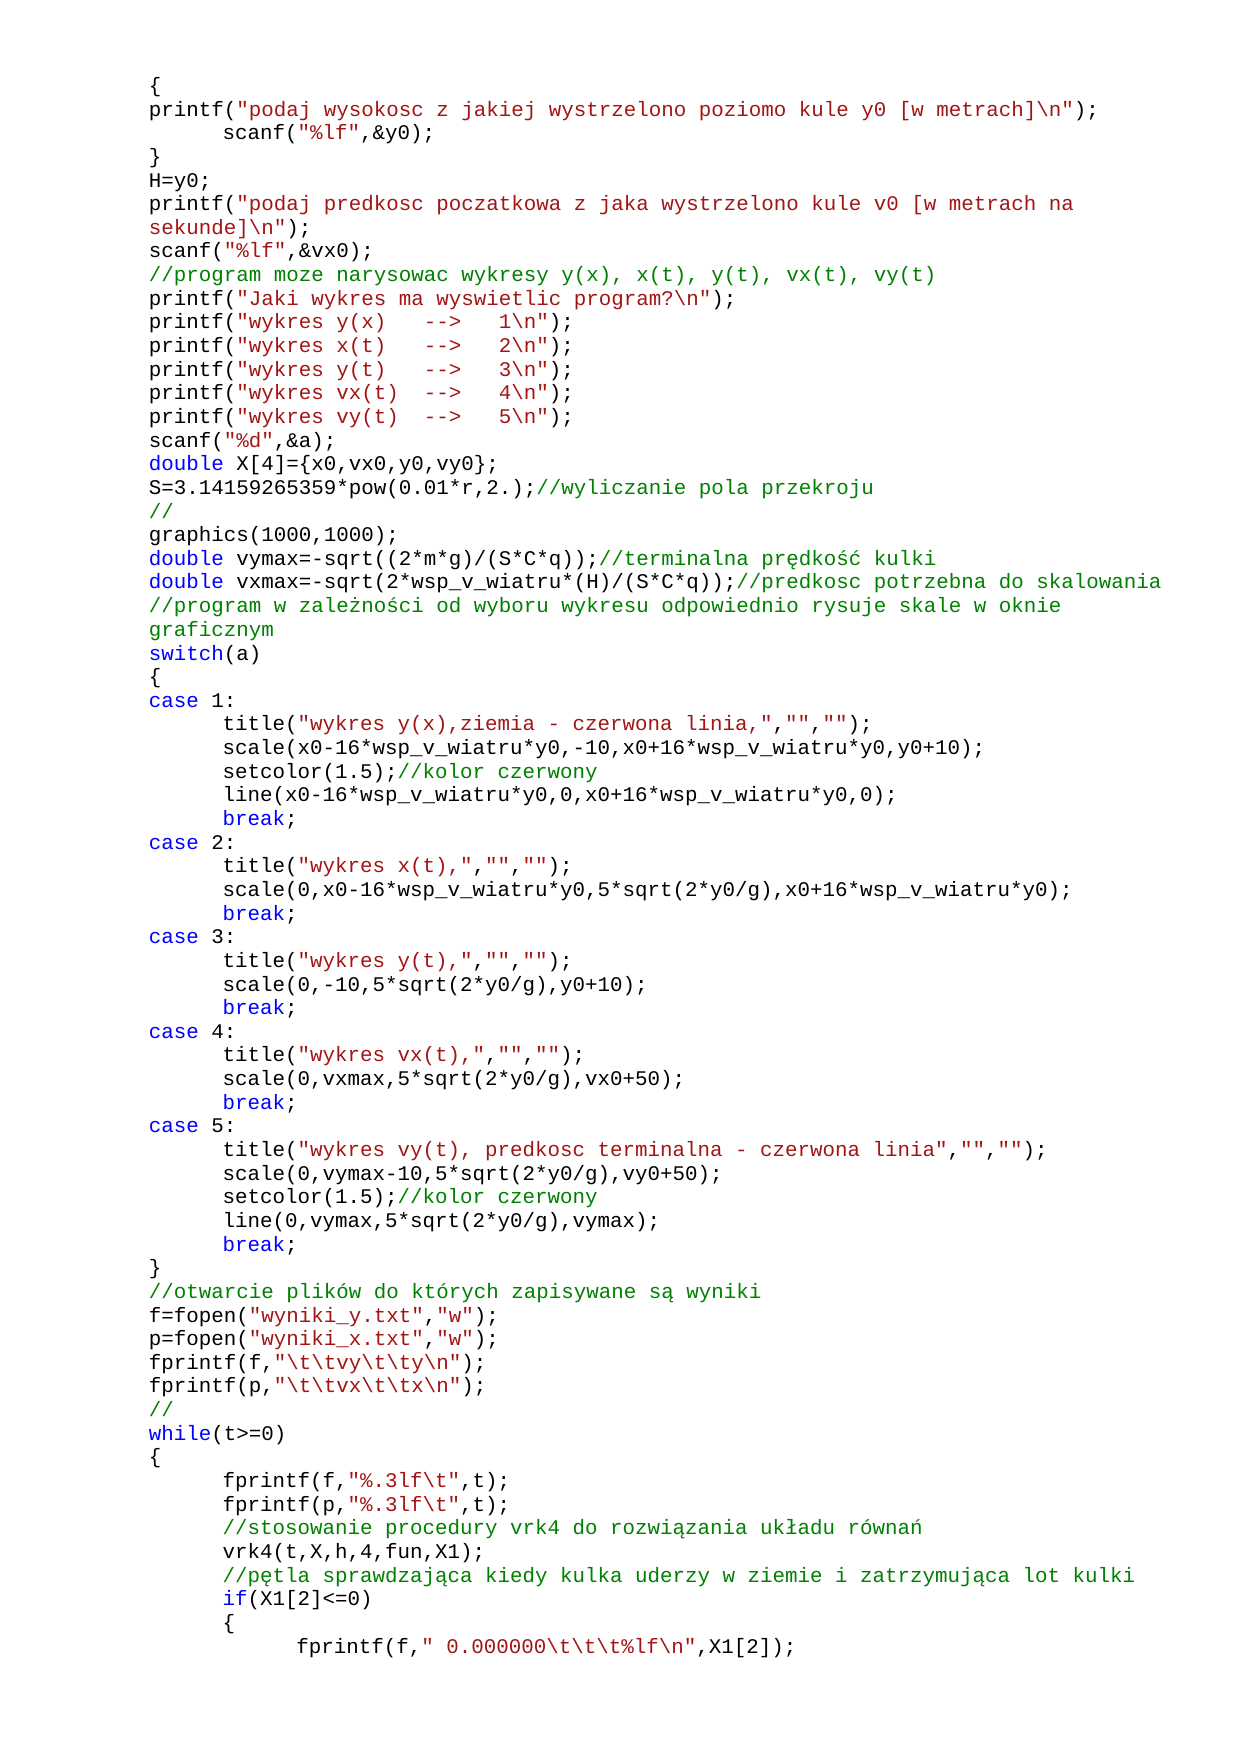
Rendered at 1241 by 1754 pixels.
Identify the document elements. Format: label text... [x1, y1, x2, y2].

text printf("wykres y(x) --> 1\n"); [75, 311, 1165, 335]
text double X[4]={x0,vx0,y0,vy0}; [75, 453, 1165, 477]
text double vymax=-sqrt((2*m*g)/(S*C*q));//terminalna prędkość kulki [75, 548, 1165, 572]
text } [75, 1257, 1165, 1281]
text case 1: [75, 690, 1165, 713]
text break; [75, 903, 1165, 926]
text //pętla sprawdzająca kiedy kulka uderzy w ziemie i zatrzymująca lot kulki [75, 1565, 1165, 1588]
text vrk4(t,X,h,4,fun,X1); [75, 1541, 1165, 1565]
text } [75, 146, 1165, 169]
text printf("podaj wysokosc z jakiej wystrzelono poziomo kule y0 [w metrach]\n"); [75, 99, 1165, 122]
text setcolor(1.5);//kolor czerwony [75, 761, 1165, 784]
text line(x0-16*wsp_v_wiatru*y0,0,x0+16*wsp_v_wiatru*y0,0); [75, 784, 1165, 808]
text case 4: [75, 1021, 1165, 1044]
text scale(0,-10,5*sqrt(2*y0/g),y0+10); [75, 973, 1165, 997]
text { [75, 666, 1165, 690]
text title("wykres vy(t), predkosc terminalna - czerwona linia","",""); [75, 1139, 1165, 1163]
text printf("wykres vx(t) --> 4\n"); [75, 382, 1165, 406]
text scale(x0-16*wsp_v_wiatru*y0,-10,x0+16*wsp_v_wiatru*y0,y0+10); [75, 737, 1165, 761]
text case 5: [75, 1115, 1165, 1139]
text p=fopen("wyniki_x.txt","w"); [75, 1328, 1165, 1352]
text //program w zależności od wyboru wykresu odpowiednio rysuje skale w oknie graficznym [149, 595, 1165, 642]
text title("wykres y(x),ziemia - czerwona linia,","",""); [75, 713, 1165, 737]
text scale(0,x0-16*wsp_v_wiatru*y0,5*sqrt(2*y0/g),x0+16*wsp_v_wiatru*y0); [75, 879, 1165, 903]
text scale(0,vymax-10,5*sqrt(2*y0/g),vy0+50); [75, 1163, 1165, 1186]
text fprintf(f,"\t\tvy\t\ty\n"); [75, 1352, 1165, 1376]
text line(0,vymax,5*sqrt(2*y0/g),vymax); [75, 1210, 1165, 1234]
text //otwarcie plików do których zapisywane są wyniki [75, 1281, 1165, 1304]
text fprintf(f,"%.3lf\t",t); [75, 1470, 1165, 1494]
text scale(0,vxmax,5*sqrt(2*y0/g),vx0+50); [75, 1068, 1165, 1092]
text double vxmax=-sqrt(2*wsp_v_wiatru*(H)/(S*C*q));//predkosc potrzebna do skalowania [75, 572, 1165, 595]
text if(X1[2]<=0) [75, 1588, 1165, 1612]
text break; [75, 808, 1165, 832]
text S=3.14159265359*pow(0.01*r,2.);//wyliczanie pola przekroju [75, 477, 1165, 501]
text setcolor(1.5);//kolor czerwony [75, 1186, 1165, 1210]
text printf("wykres vy(t) --> 5\n"); [75, 406, 1165, 430]
text scanf("%d",&a); [75, 430, 1165, 453]
text case 2: [75, 832, 1165, 855]
text scanf("%lf",&vx0); [75, 241, 1165, 264]
text title("wykres x(t),","",""); [75, 855, 1165, 879]
text while(t>=0) [75, 1423, 1165, 1446]
text fprintf(p,"%.3lf\t",t); [75, 1494, 1165, 1517]
text // [75, 1399, 1165, 1423]
text { [75, 1612, 1165, 1636]
text printf("wykres y(t) --> 3\n"); [75, 359, 1165, 382]
text switch(a) [75, 642, 1165, 666]
text { [75, 75, 1165, 99]
text { [75, 1446, 1165, 1470]
text case 3: [75, 926, 1165, 950]
text printf("Jaki wykres ma wyswietlic program?\n"); [75, 288, 1165, 311]
text graphics(1000,1000); [75, 524, 1165, 548]
text //program moze narysowac wykresy y(x), x(t), y(t), vx(t), vy(t) [75, 264, 1165, 288]
text title("wykres vx(t),","",""); [75, 1044, 1165, 1068]
text break; [75, 1092, 1165, 1115]
text H=y0; [75, 169, 1165, 193]
text break; [75, 1234, 1165, 1257]
text printf("wykres x(t) --> 2\n"); [75, 335, 1165, 359]
text printf("podaj predkosc poczatkowa z jaka wystrzelono kule v0 [w metrach na sekunde]\n"); [149, 193, 1165, 241]
text //stosowanie procedury vrk4 do rozwiązania układu równań [75, 1517, 1165, 1541]
text title("wykres y(t),","",""); [75, 950, 1165, 973]
text fprintf(p,"\t\tvx\t\tx\n"); [75, 1376, 1165, 1399]
text f=fopen("wyniki_y.txt","w"); [75, 1304, 1165, 1328]
text fprintf(f," 0.000000\t\t\t%lf\n",X1[2]); [75, 1636, 1165, 1659]
text // [75, 501, 1165, 524]
text break; [75, 997, 1165, 1021]
text scanf("%lf",&y0); [75, 122, 1165, 146]
